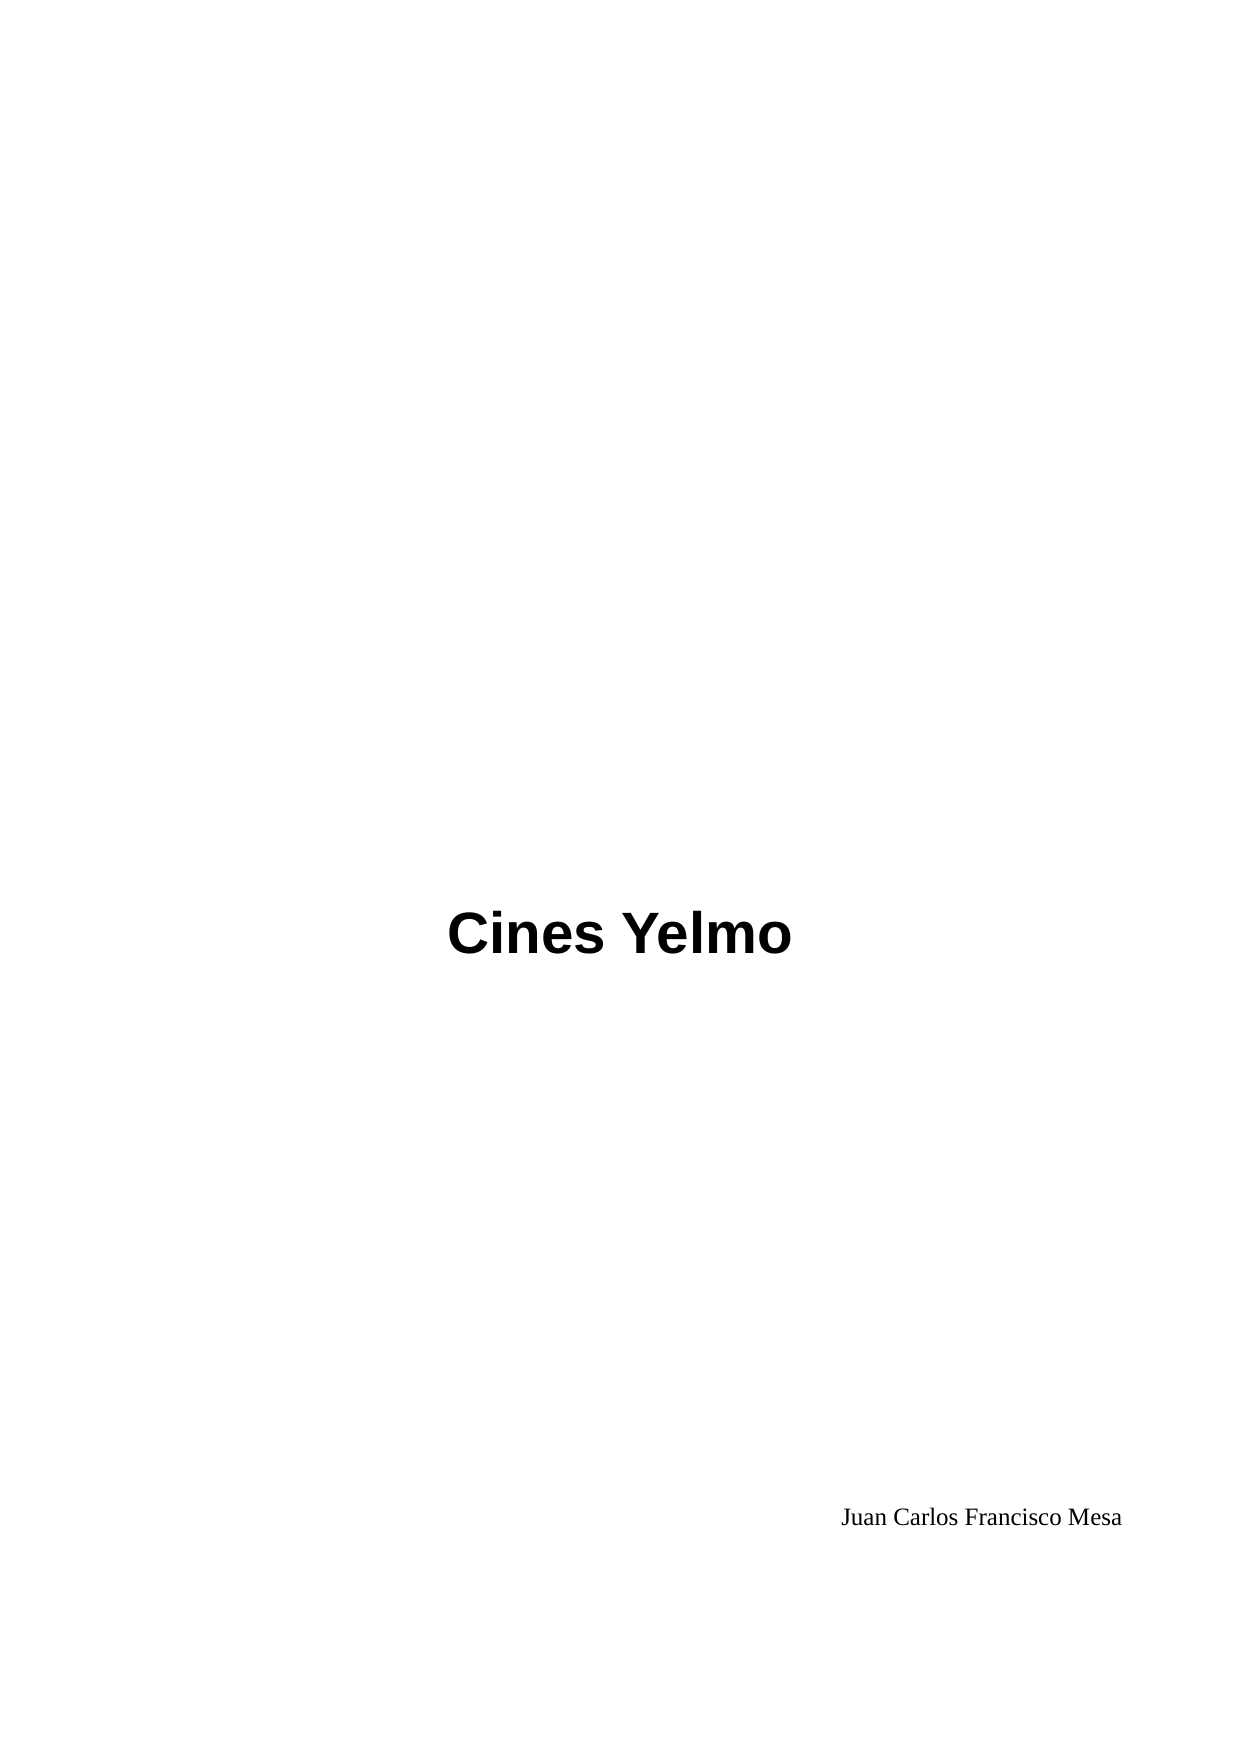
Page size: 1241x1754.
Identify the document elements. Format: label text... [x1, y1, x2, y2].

title Cines Yelmo [118, 898, 1122, 966]
text Juan Carlos Francisco Mesa [118, 1502, 1122, 1530]
